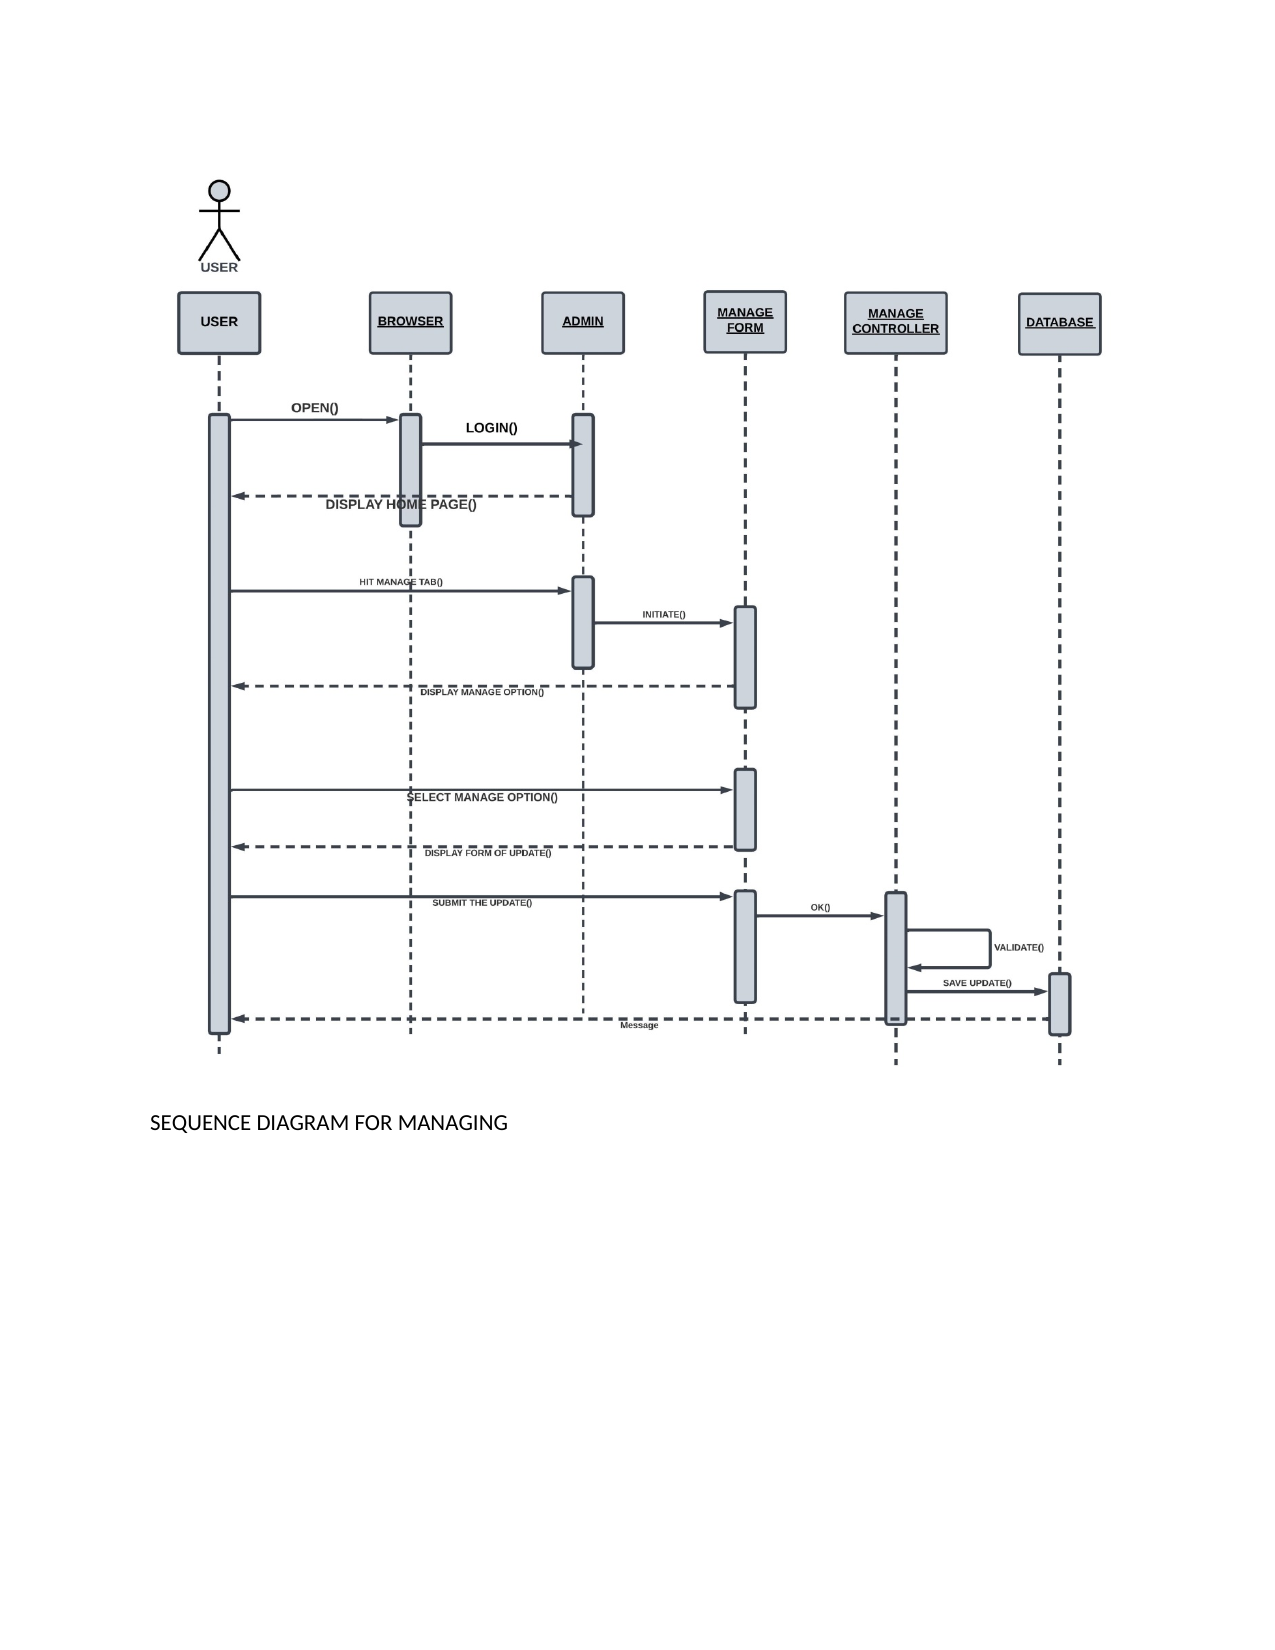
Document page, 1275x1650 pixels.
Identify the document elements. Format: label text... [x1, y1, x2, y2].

picture [150, 150, 1125, 1090]
text SEQUENCE DIAGRAM FOR MANAGING [150, 1108, 1125, 1136]
